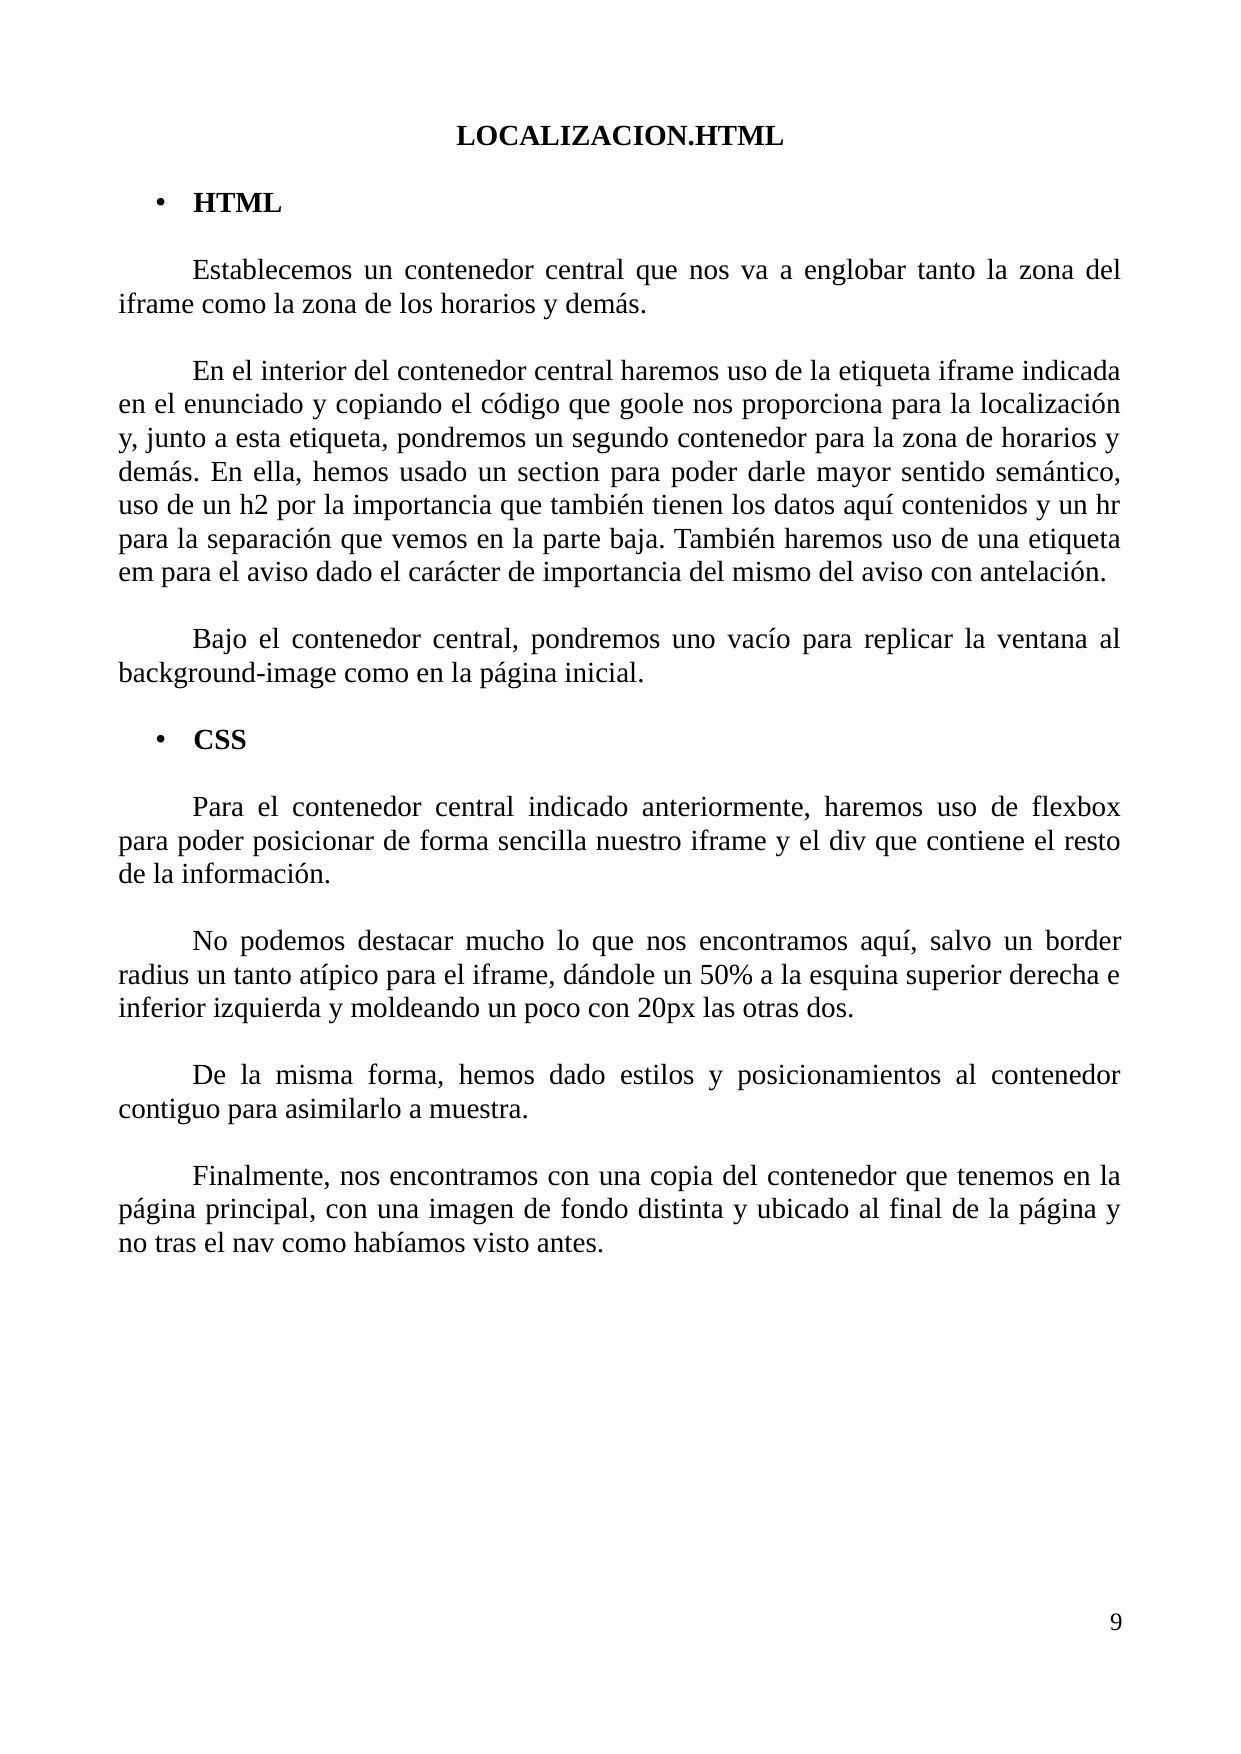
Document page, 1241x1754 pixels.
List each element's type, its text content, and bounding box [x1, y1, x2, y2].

text Finalmente, nos encontramos con una copia del contenedor que tenemos en la página principal, con una imagen de fondo distinta y ubicado al final de la página y no tras el nav como habíamos visto antes. [118, 1158, 1122, 1259]
text No podemos destacar mucho lo que nos encontramos aquí, salvo un border radius un tanto atípico para el iframe, dándole un 50% a la esquina superior derecha e inferior izquierda y moldeando un poco con 20px las otras dos. [118, 923, 1122, 1024]
list HTML [156, 185, 1122, 219]
text LOCALIZACION.HTML [118, 118, 1122, 152]
list CSS [156, 722, 1122, 756]
text Bajo el contenedor central, pondremos uno vacío para replicar la ventana al background-image como en la página inicial. [118, 621, 1122, 688]
text En el interior del contenedor central haremos uso de la etiqueta iframe indicada en el enunciado y copiando el código que goole nos proporciona para la localización y, junto a esta etiqueta, pondremos un segundo contenedor para la zona de horarios y demás. En ella, hemos usado un section para poder darle mayor sentido semántico, uso de un h2 por la importancia que también tienen los datos aquí contenidos y un hr para la separación que vemos en la parte baja. También haremos uso de una etiqueta em para el aviso dado el carácter de importancia del mismo del aviso con antelación. [118, 353, 1122, 588]
text Para el contenedor central indicado anteriormente, haremos uso de flexbox para poder posicionar de forma sencilla nuestro iframe y el div que contiene el resto de la información. [118, 789, 1122, 890]
text De la misma forma, hemos dado estilos y posicionamientos al contenedor contiguo para asimilarlo a muestra. [118, 1057, 1122, 1124]
text Establecemos un contenedor central que nos va a englobar tanto la zona del iframe como la zona de los horarios y demás. [118, 252, 1122, 319]
